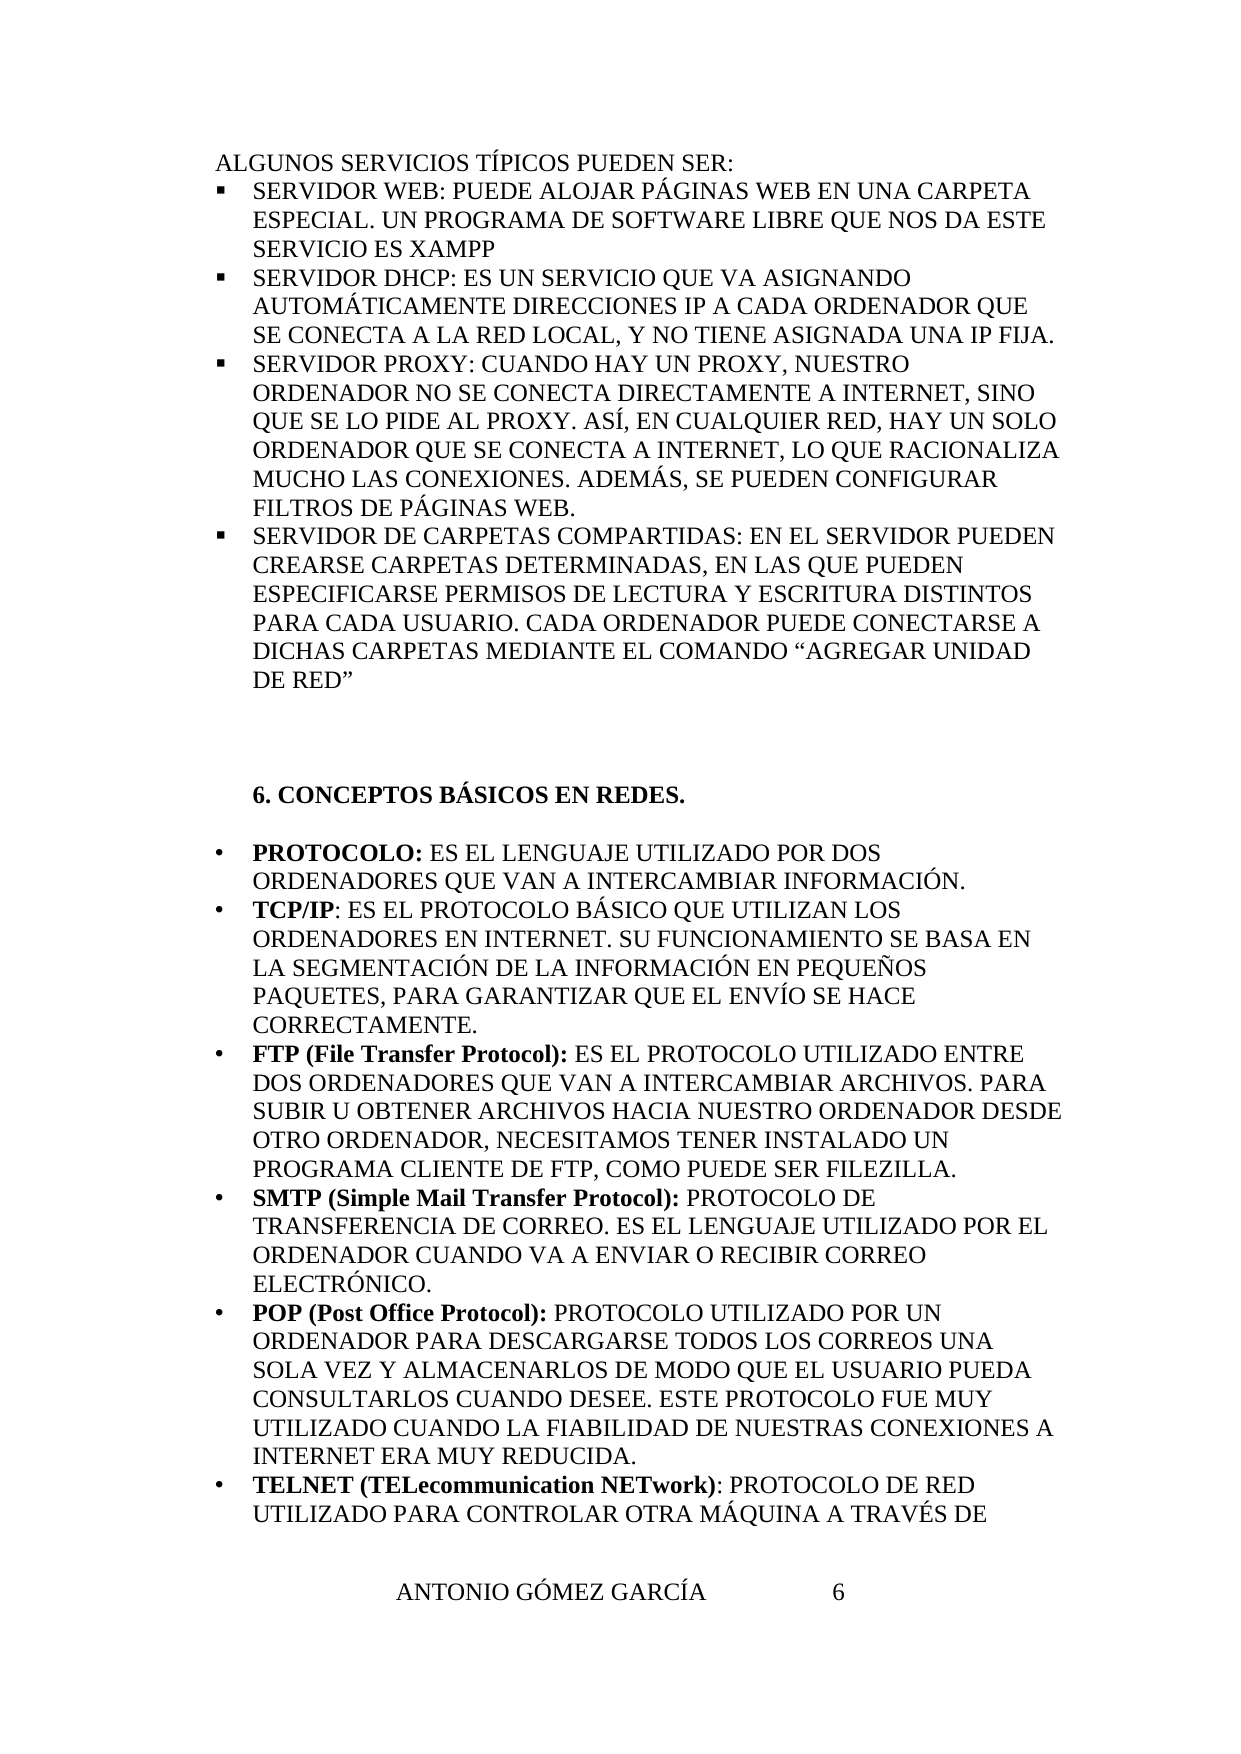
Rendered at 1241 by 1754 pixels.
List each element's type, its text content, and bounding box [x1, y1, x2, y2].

list SERVIDOR WEB: PUEDE ALOJAR PÁGINAS WEB EN UNA CARPETA ESPECIAL. UN PROGRAMA DE SOFTWARE LIBRE QUE NOS DA ESTE SERVICIO ES XAMPP [215, 176, 1063, 263]
list SERVIDOR DE CARPETAS COMPARTIDAS: EN EL SERVIDOR PUEDEN CREARSE CARPETAS DETERMINADAS, EN LAS QUE PUEDEN ESPECIFICARSE PERMISOS DE LECTURA Y ESCRITURA DISTINTOS PARA CADA USUARIO. CADA ORDENADOR PUEDE CONECTARSE A DICHAS CARPETAS MEDIANTE EL COMANDO “AGREGAR UNIDAD DE RED” [215, 521, 1063, 694]
list 6. CONCEPTOS BÁSICOS EN REDES. [215, 780, 1063, 809]
list TCP/IP: ES EL PROTOCOLO BÁSICO QUE UTILIZAN LOS ORDENADORES EN INTERNET. SU FUNCIONAMIENTO SE BASA EN LA SEGMENTACIÓN DE LA INFORMACIÓN EN PEQUEÑOS PAQUETES, PARA GARANTIZAR QUE EL ENVÍO SE HACE CORRECTAMENTE. [215, 895, 1063, 1039]
list SERVIDOR DHCP: ES UN SERVICIO QUE VA ASIGNANDO AUTOMÁTICAMENTE DIRECCIONES IP A CADA ORDENADOR QUE SE CONECTA A LA RED LOCAL, Y NO TIENE ASIGNADA UNA IP FIJA. [215, 263, 1063, 349]
list SMTP (Simple Mail Transfer Protocol): PROTOCOLO DE TRANSFERENCIA DE CORREO. ES EL LENGUAJE UTILIZADO POR EL ORDENADOR CUANDO VA A ENVIAR O RECIBIR CORREO ELECTRÓNICO. [215, 1183, 1063, 1298]
text ALGUNOS SERVICIOS TÍPICOS PUEDEN SER: [215, 148, 1063, 176]
list PROTOCOLO: ES EL LENGUAJE UTILIZADO POR DOS ORDENADORES QUE VAN A INTERCAMBIAR INFORMACIÓN. [215, 838, 1063, 895]
list SERVIDOR PROXY: CUANDO HAY UN PROXY, NUESTRO ORDENADOR NO SE CONECTA DIRECTAMENTE A INTERNET, SINO QUE SE LO PIDE AL PROXY. ASÍ, EN CUALQUIER RED, HAY UN SOLO ORDENADOR QUE SE CONECTA A INTERNET, LO QUE RACIONALIZA MUCHO LAS CONEXIONES. ADEMÁS, SE PUEDEN CONFIGURAR FILTROS DE PÁGINAS WEB. [215, 349, 1063, 521]
list FTP (File Transfer Protocol): ES EL PROTOCOLO UTILIZADO ENTRE DOS ORDENADORES QUE VAN A INTERCAMBIAR ARCHIVOS. PARA SUBIR U OBTENER ARCHIVOS HACIA NUESTRO ORDENADOR DESDE OTRO ORDENADOR, NECESITAMOS TENER INSTALADO UN PROGRAMA CLIENTE DE FTP, COMO PUEDE SER FILEZILLA. [215, 1039, 1063, 1183]
list TELNET (TELecommunication NETwork): PROTOCOLO DE RED UTILIZADO PARA CONTROLAR OTRA MÁQUINA A TRAVÉS DE [215, 1470, 1063, 1528]
list POP (Post Office Protocol): PROTOCOLO UTILIZADO POR UN ORDENADOR PARA DESCARGARSE TODOS LOS CORREOS UNA SOLA VEZ Y ALMACENARLOS DE MODO QUE EL USUARIO PUEDA CONSULTARLOS CUANDO DESEE. ESTE PROTOCOLO FUE MUY UTILIZADO CUANDO LA FIABILIDAD DE NUESTRAS CONEXIONES A INTERNET ERA MUY REDUCIDA. [215, 1298, 1063, 1470]
